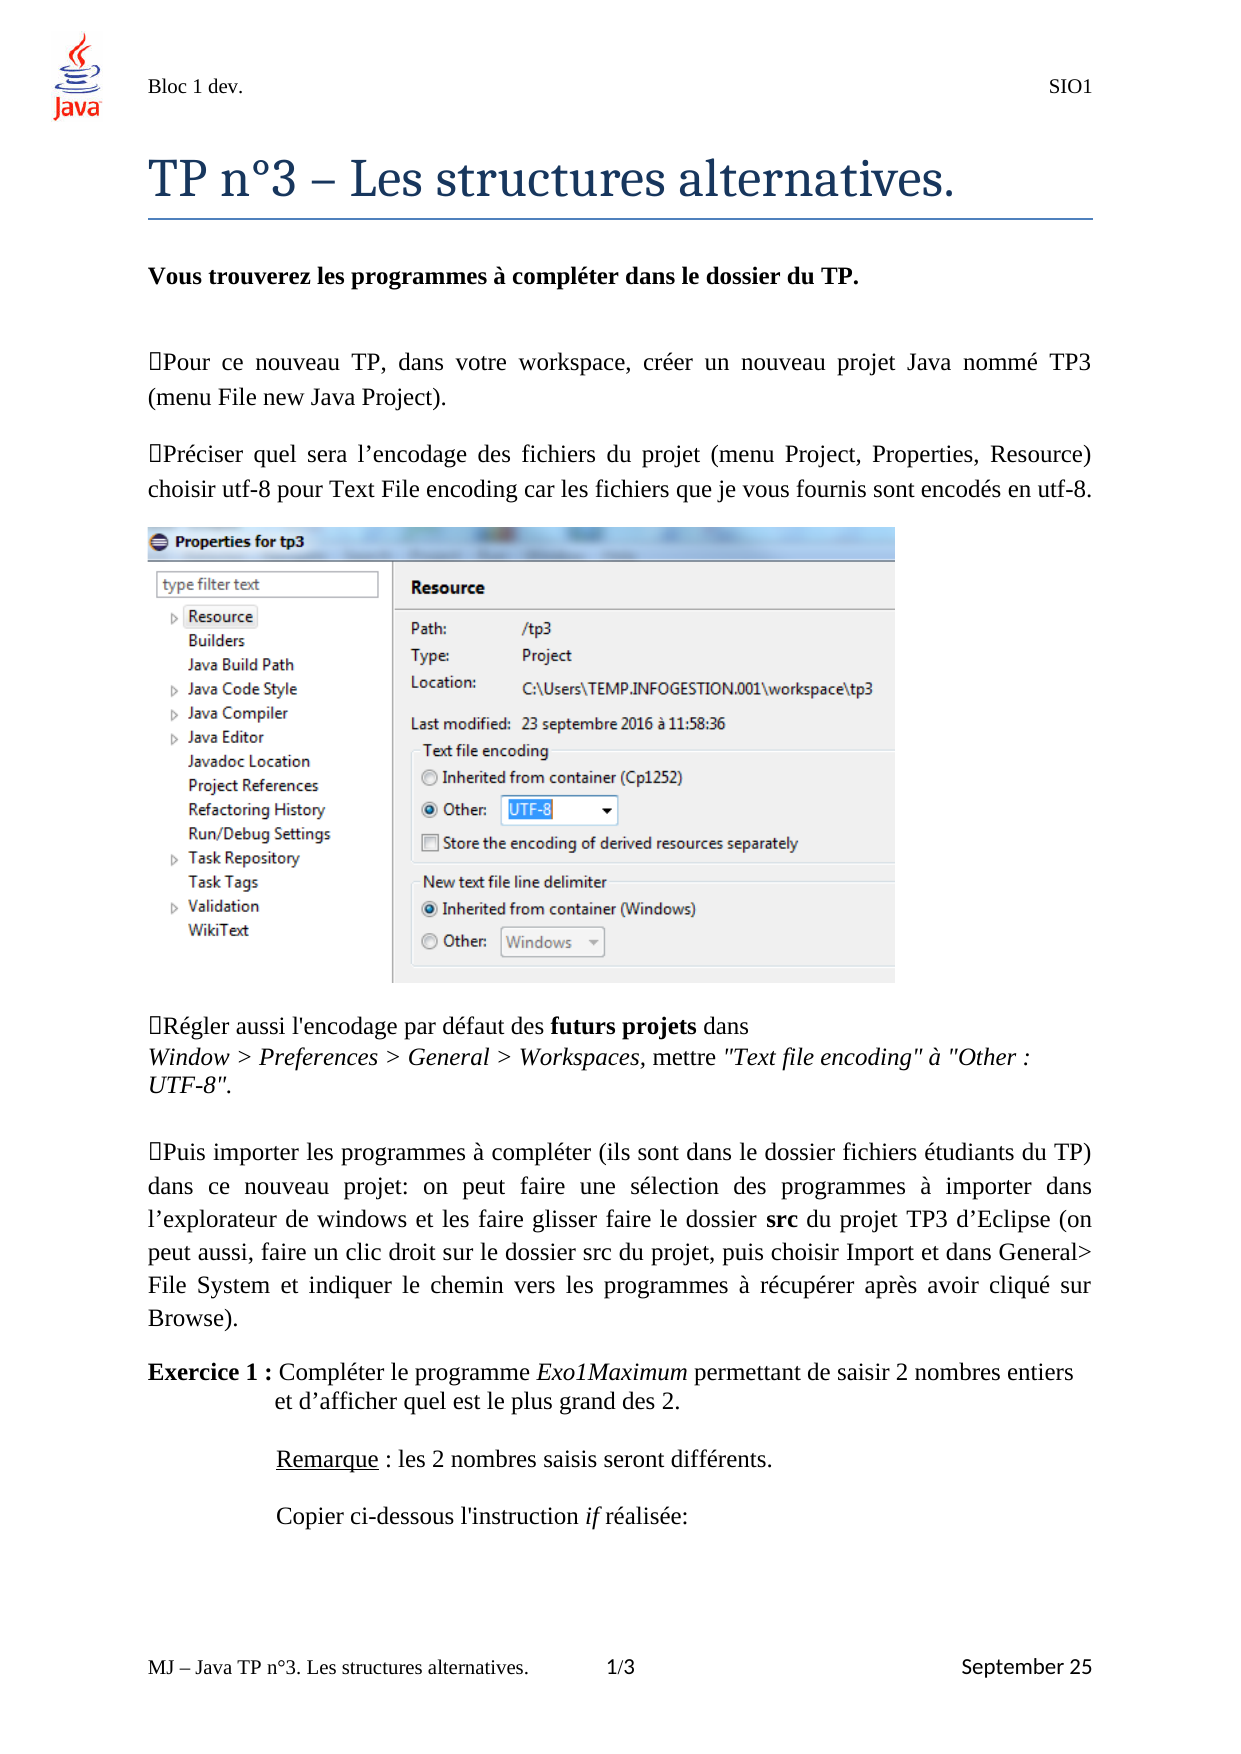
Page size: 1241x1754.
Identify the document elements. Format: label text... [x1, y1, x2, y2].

text Régler aussi l'encodage par défaut des futurs projets dans [148, 1007, 1093, 1042]
text Pour ce nouveau TP, dans votre workspace, créer un nouveau projet Java nommé TP3 (menu File new Java Project). [148, 343, 1093, 411]
text Copier ci-dessous l'instruction if réalisée: [276, 1501, 1093, 1530]
title TP n°3 – Les structures alternatives. [148, 148, 1093, 218]
picture [147, 527, 895, 983]
text Exercice 1 : Compléter le programme Exo1Maximum permettant de saisir 2 nombres entiers et d’afficher quel est le plus grand des 2. [148, 1357, 1093, 1415]
text Préciser quel sera l’encodage des fichiers du projet (menu Project, Properties, Resource) choisir utf-8 pour Text File encoding car les fichiers que je vous fournis sont encodés en utf-8. [148, 436, 1093, 503]
text Remarque : les 2 nombres saisis seront différents. [276, 1444, 1093, 1472]
text Window > Preferences > General > Workspaces, mettre "Text file encoding" à "Other : UTF-8". [148, 1042, 1093, 1099]
picture [51, 31, 103, 122]
text Vous trouverez les programmes à compléter dans le dossier du TP. [148, 261, 1093, 289]
text Puis importer les programmes à compléter (ils sont dans le dossier fichiers étudiants du TP) dans ce nouveau projet: on peut faire une sélection des programmes à importer dans l’explorateur de windows et les faire glisser faire le dossier src du projet TP3 d’Eclipse (on peut aussi, faire un clic droit sur le dossier src du projet, puis choisir Import et dans General> File System et indiquer le chemin vers les programmes à récupérer après avoir cliqué sur Browse). [148, 1133, 1093, 1332]
